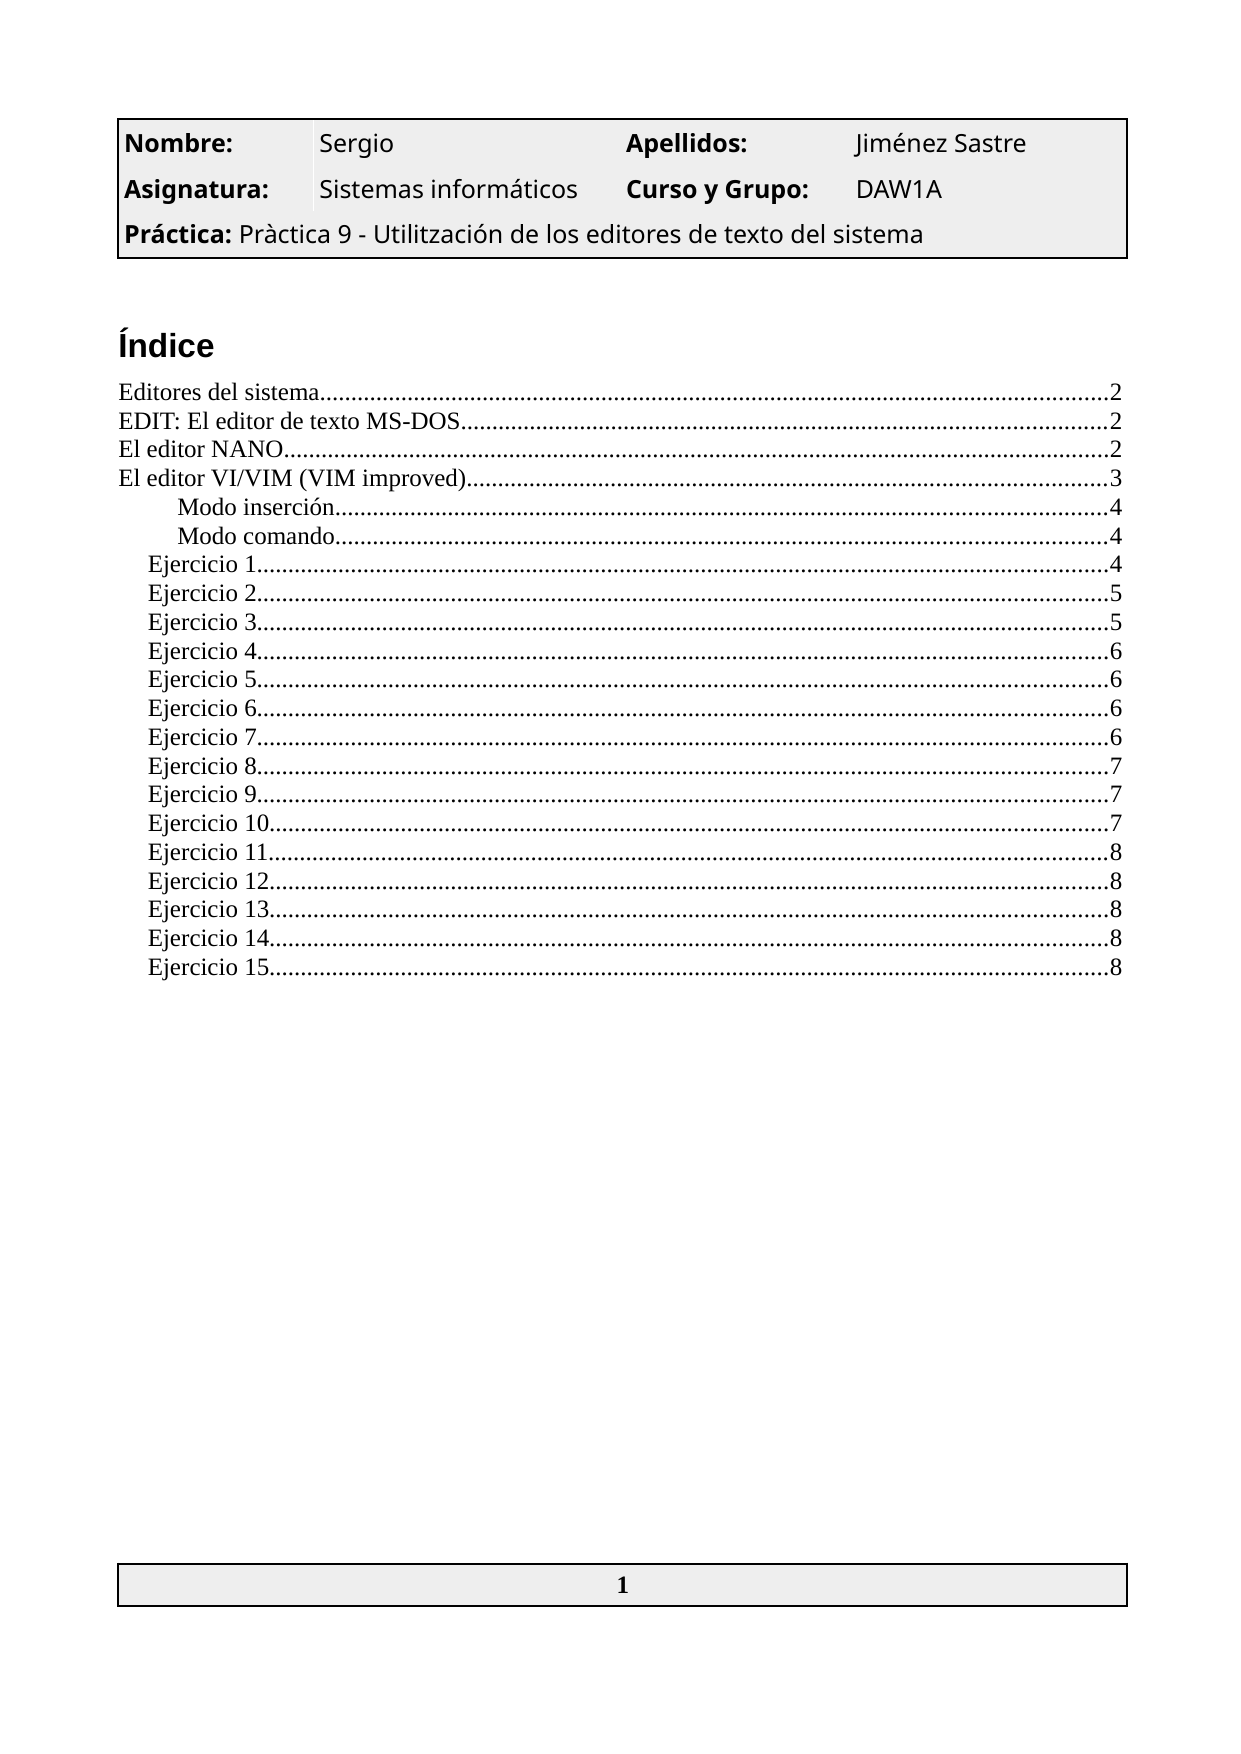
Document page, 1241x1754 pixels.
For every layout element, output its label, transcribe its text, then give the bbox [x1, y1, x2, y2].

text Ejercicio 3 5 [148, 607, 1122, 636]
text Ejercicio 6 6 [148, 693, 1122, 722]
text Ejercicio 12 8 [148, 866, 1122, 894]
text Ejercicio 10 7 [148, 808, 1122, 837]
text Ejercicio 4 6 [148, 636, 1122, 664]
subtitle Índice [118, 326, 1122, 364]
text Ejercicio 8 7 [148, 751, 1122, 779]
text Ejercicio 1 4 [148, 549, 1122, 578]
text Ejercicio 2 5 [148, 578, 1122, 607]
text Ejercicio 11 8 [148, 837, 1122, 866]
text Modo inserción 4 [177, 492, 1122, 521]
text Ejercicio 9 7 [148, 779, 1122, 808]
text Modo comando 4 [177, 521, 1122, 549]
text Ejercicio 13 8 [148, 894, 1122, 923]
text Ejercicio 14 8 [148, 923, 1122, 952]
text Ejercicio 5 6 [148, 664, 1122, 693]
text Ejercicio 15 8 [148, 952, 1122, 981]
text EDIT: El editor de texto MS-DOS 2 [118, 406, 1122, 434]
text Editores del sistema 2 [118, 377, 1122, 406]
text Ejercicio 7 6 [148, 722, 1122, 751]
text El editor VI/VIM (VIM improved) 3 [118, 463, 1122, 492]
text El editor NANO 2 [118, 434, 1122, 463]
